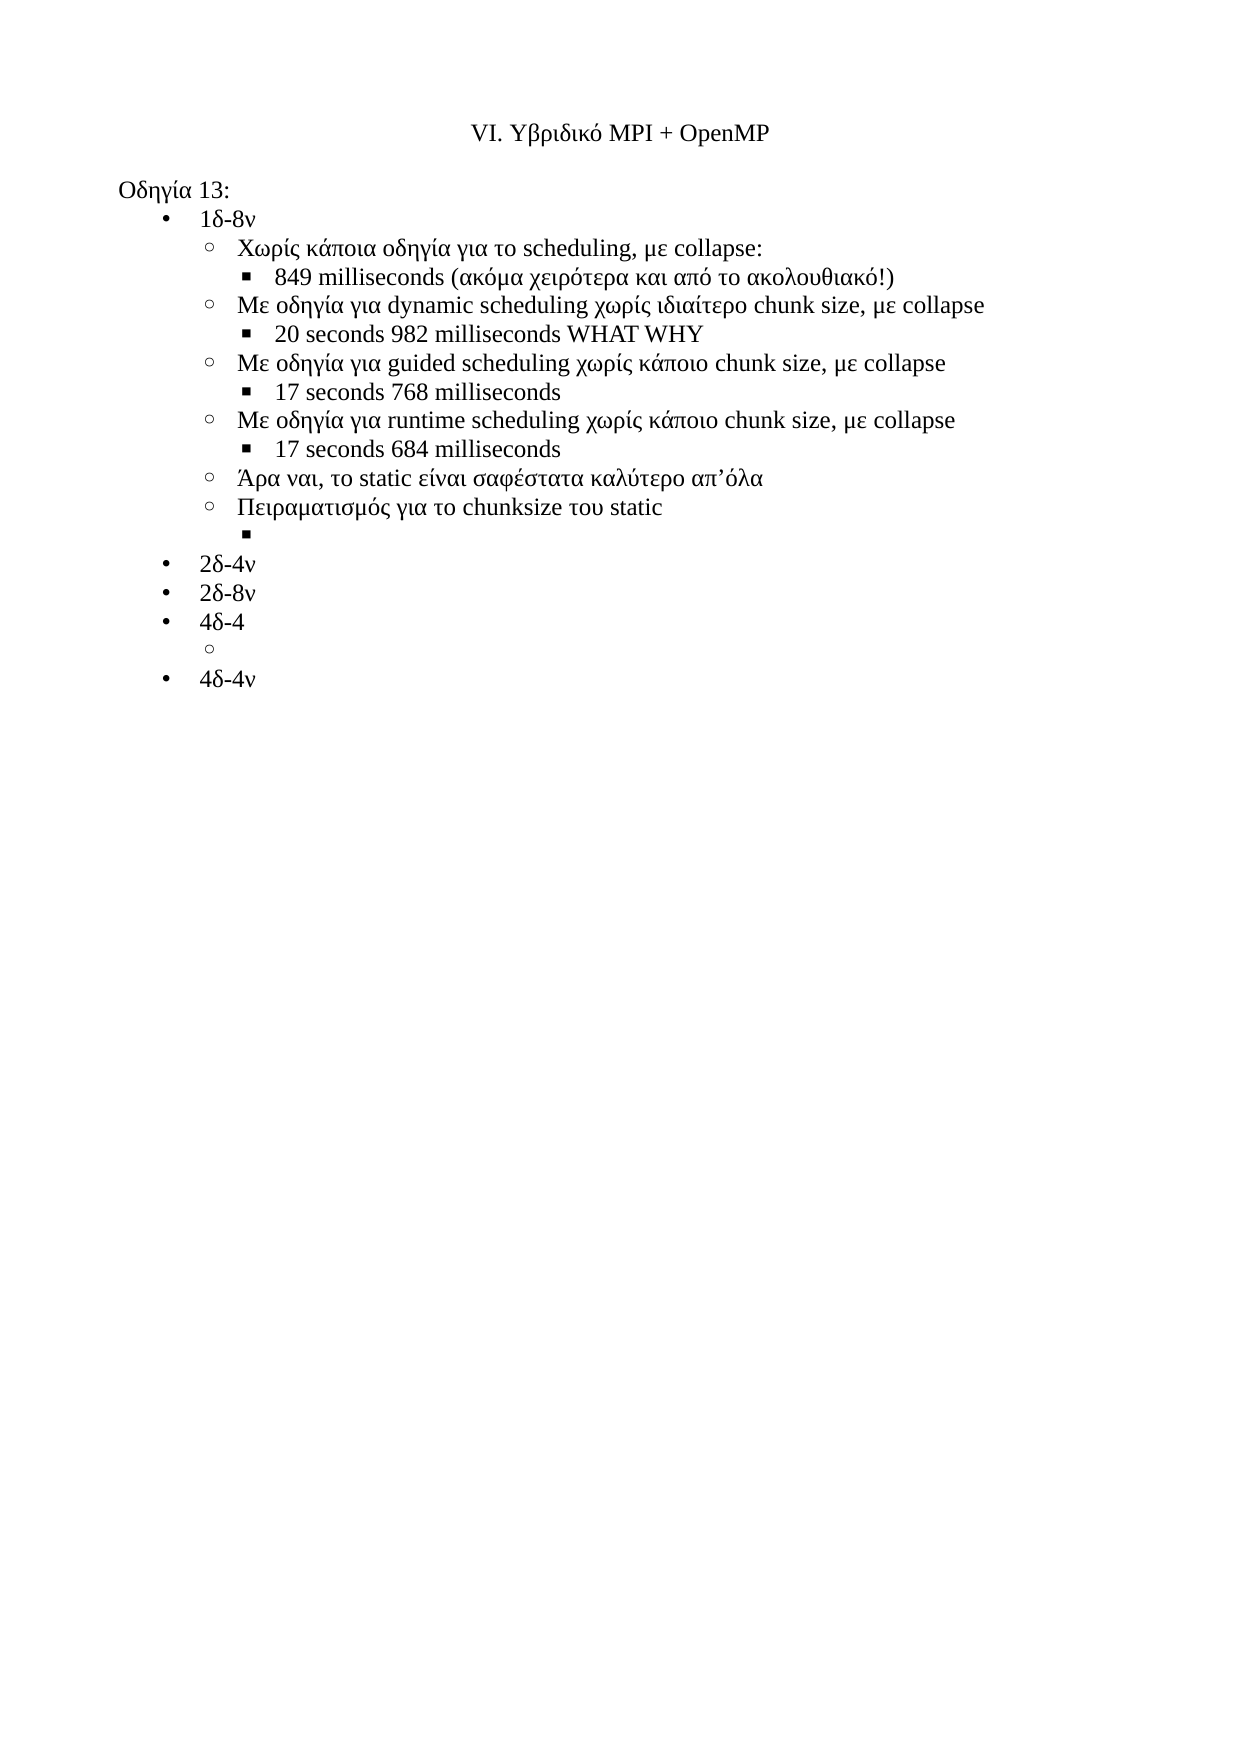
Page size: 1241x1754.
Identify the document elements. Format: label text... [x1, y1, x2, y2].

list Με οδηγία για dynamic scheduling χωρίς ιδιαίτερο chunk size, με collapse [199, 291, 1122, 319]
list 17 seconds 768 milliseconds [237, 377, 1122, 406]
list 2δ-4ν [162, 549, 1122, 578]
text Οδηγία 13: [118, 176, 1122, 204]
list 20 seconds 982 milliseconds WHAT WHY [237, 319, 1122, 348]
list Άρα ναι, το static είναι σαφέστατα καλύτερο απ’όλα [199, 463, 1122, 492]
list Πειραματισμός για το chunksize του static [199, 492, 1122, 521]
list 4δ-4 [162, 607, 1122, 636]
list 17 seconds 684 milliseconds [237, 434, 1122, 463]
list 1δ-8ν [162, 204, 1122, 233]
list Με οδηγία για guided scheduling χωρίς κάποιο chunk size, με collapse [199, 348, 1122, 377]
list 849 milliseconds (ακόμα χειρότερα και από το ακολουθιακό!) [237, 262, 1122, 291]
list 4δ-4ν [162, 664, 1122, 693]
list Χωρίς κάποια οδηγία για το scheduling, με collapse: [199, 233, 1122, 262]
list Με οδηγία για runtime scheduling χωρίς κάποιο chunk size, με collapse [199, 406, 1122, 434]
list 2δ-8ν [162, 578, 1122, 607]
text VI. Υβριδικό MPI + OpenMP [118, 118, 1122, 147]
